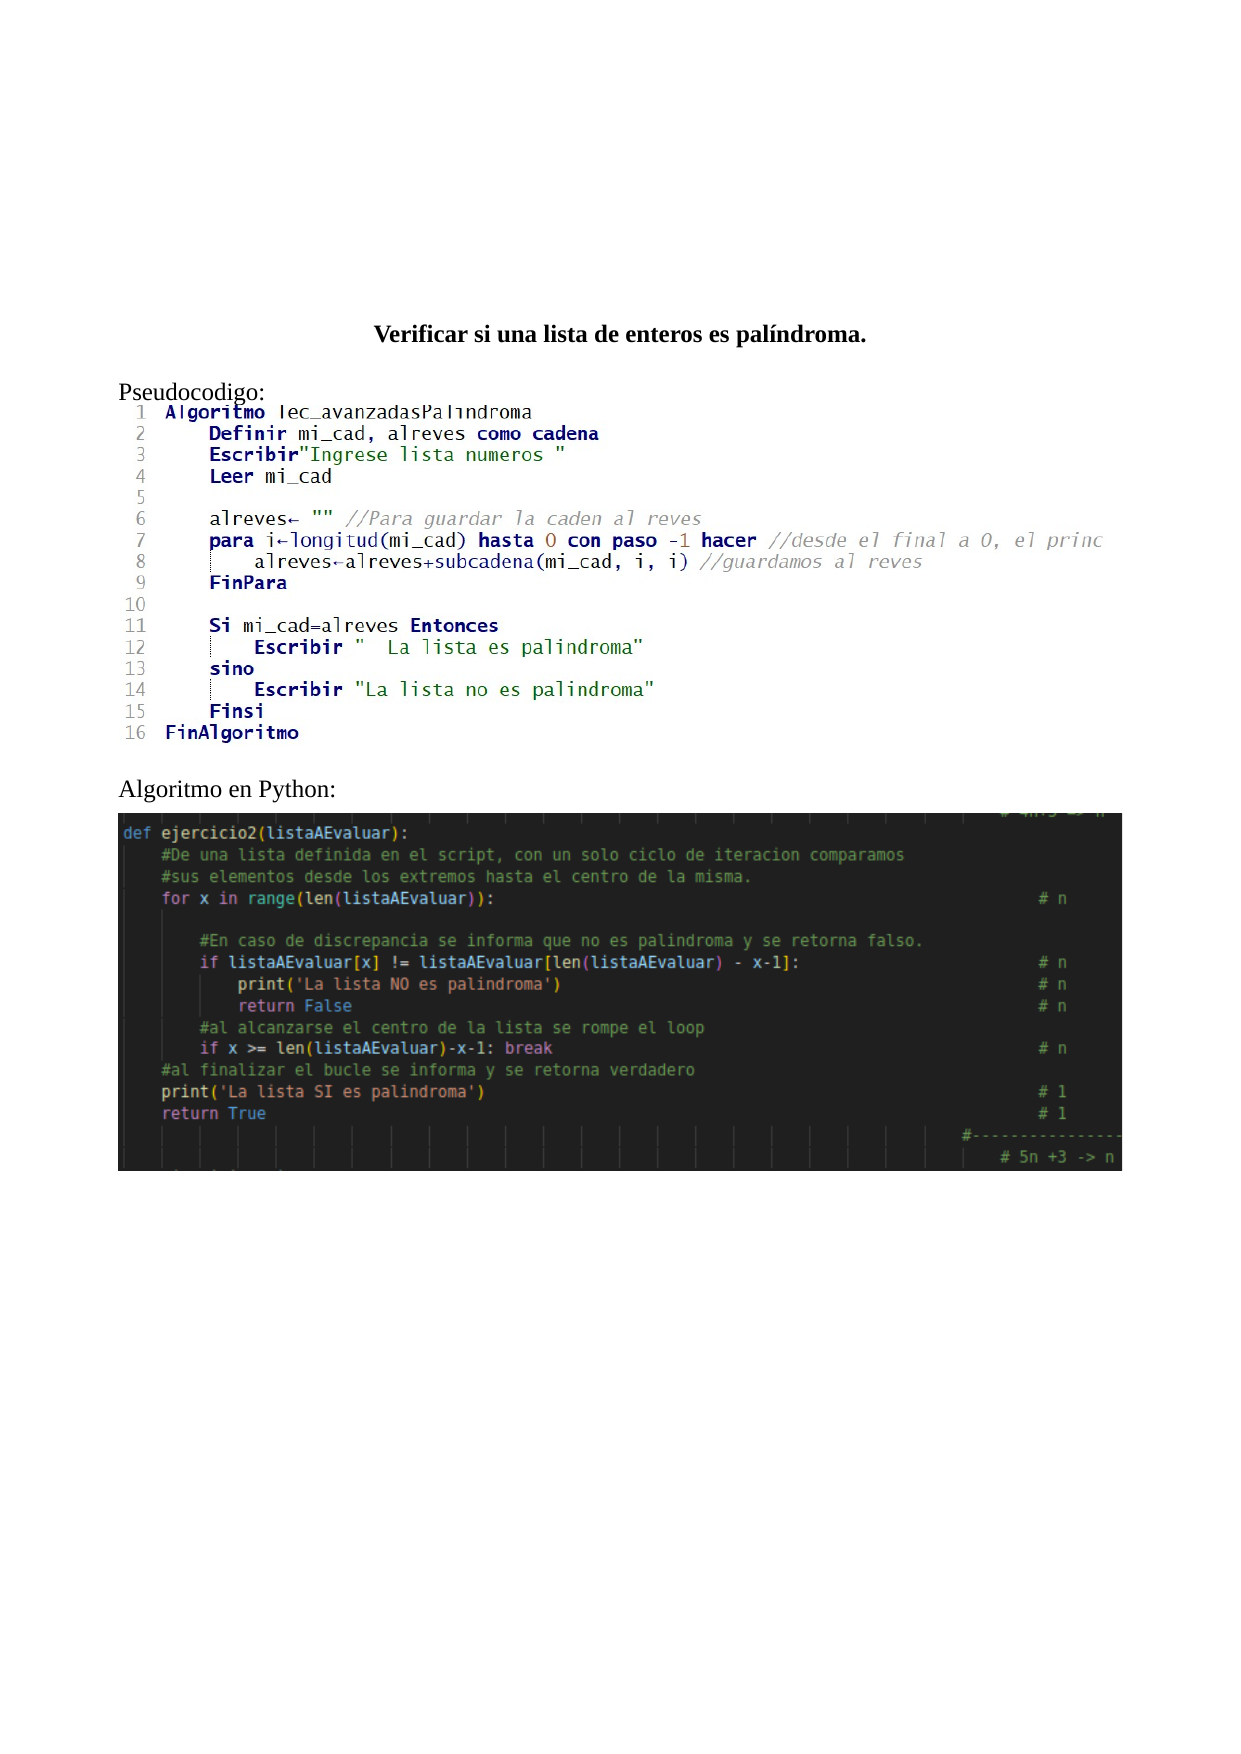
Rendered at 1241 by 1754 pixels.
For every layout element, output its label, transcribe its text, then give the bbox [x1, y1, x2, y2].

text Pseudocodigo: [118, 377, 1122, 405]
picture [118, 405, 1123, 746]
text Algoritmo en Python: [118, 774, 1122, 803]
picture [118, 813, 1123, 1171]
text Verificar si una lista de enteros es palíndroma. [118, 319, 1122, 348]
